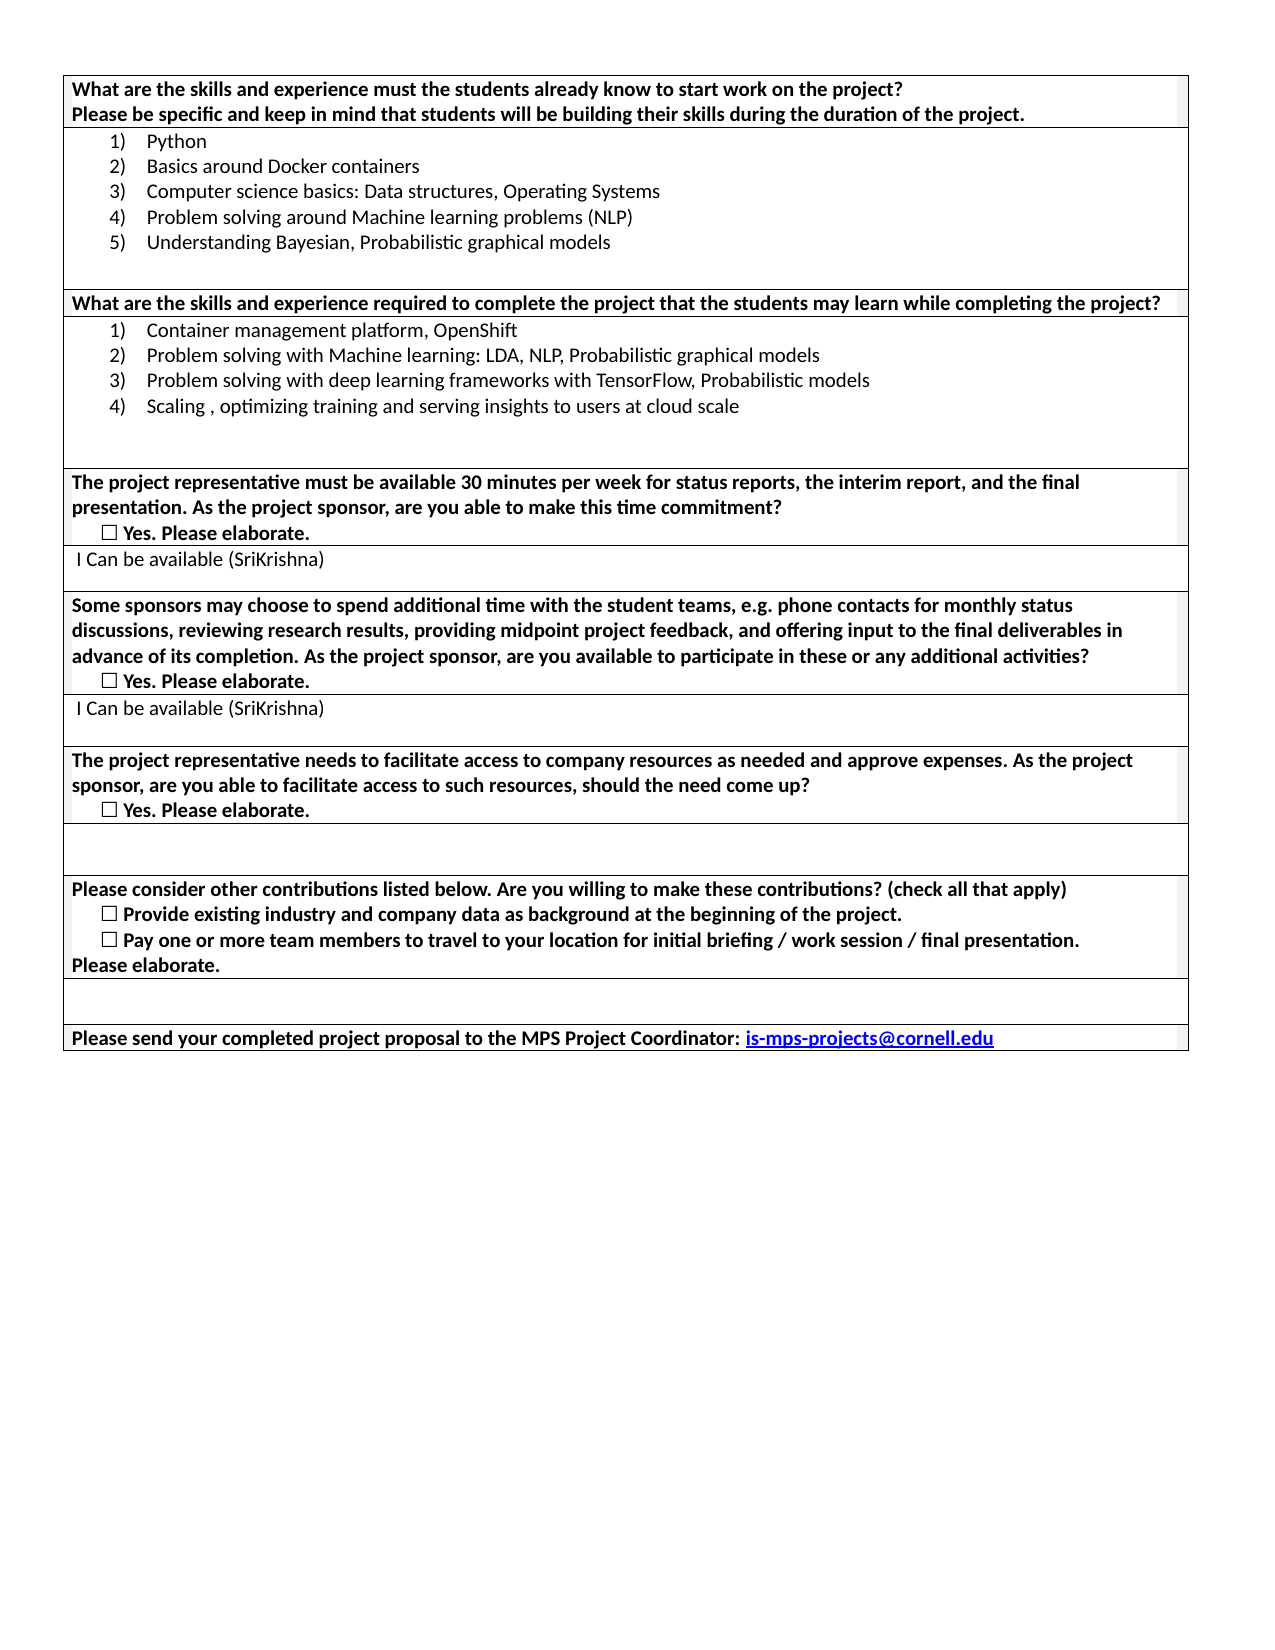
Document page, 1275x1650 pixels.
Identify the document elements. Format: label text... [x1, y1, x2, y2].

table_cell Python Basics around Docker containers Computer science basics: Data structures, Operating Systems Problem solving around Machine learning problems (NLP) Understanding Bayesian, Probabilistic graphical models [64, 128, 1188, 289]
table_cell I Can be available (SriKrishna) [64, 546, 1188, 591]
table_cell [64, 979, 1188, 1024]
table_cell I Can be available (SriKrishna) [64, 695, 1188, 746]
table_cell [64, 824, 1188, 875]
table_cell Container management platform, OpenShift Problem solving with Machine learning: LDA, NLP, Probabilistic graphical models Problem solving with deep learning frameworks with TensorFlow, Probabilistic models Scaling , optimizing training and serving insights to users at cloud scale [64, 317, 1188, 468]
